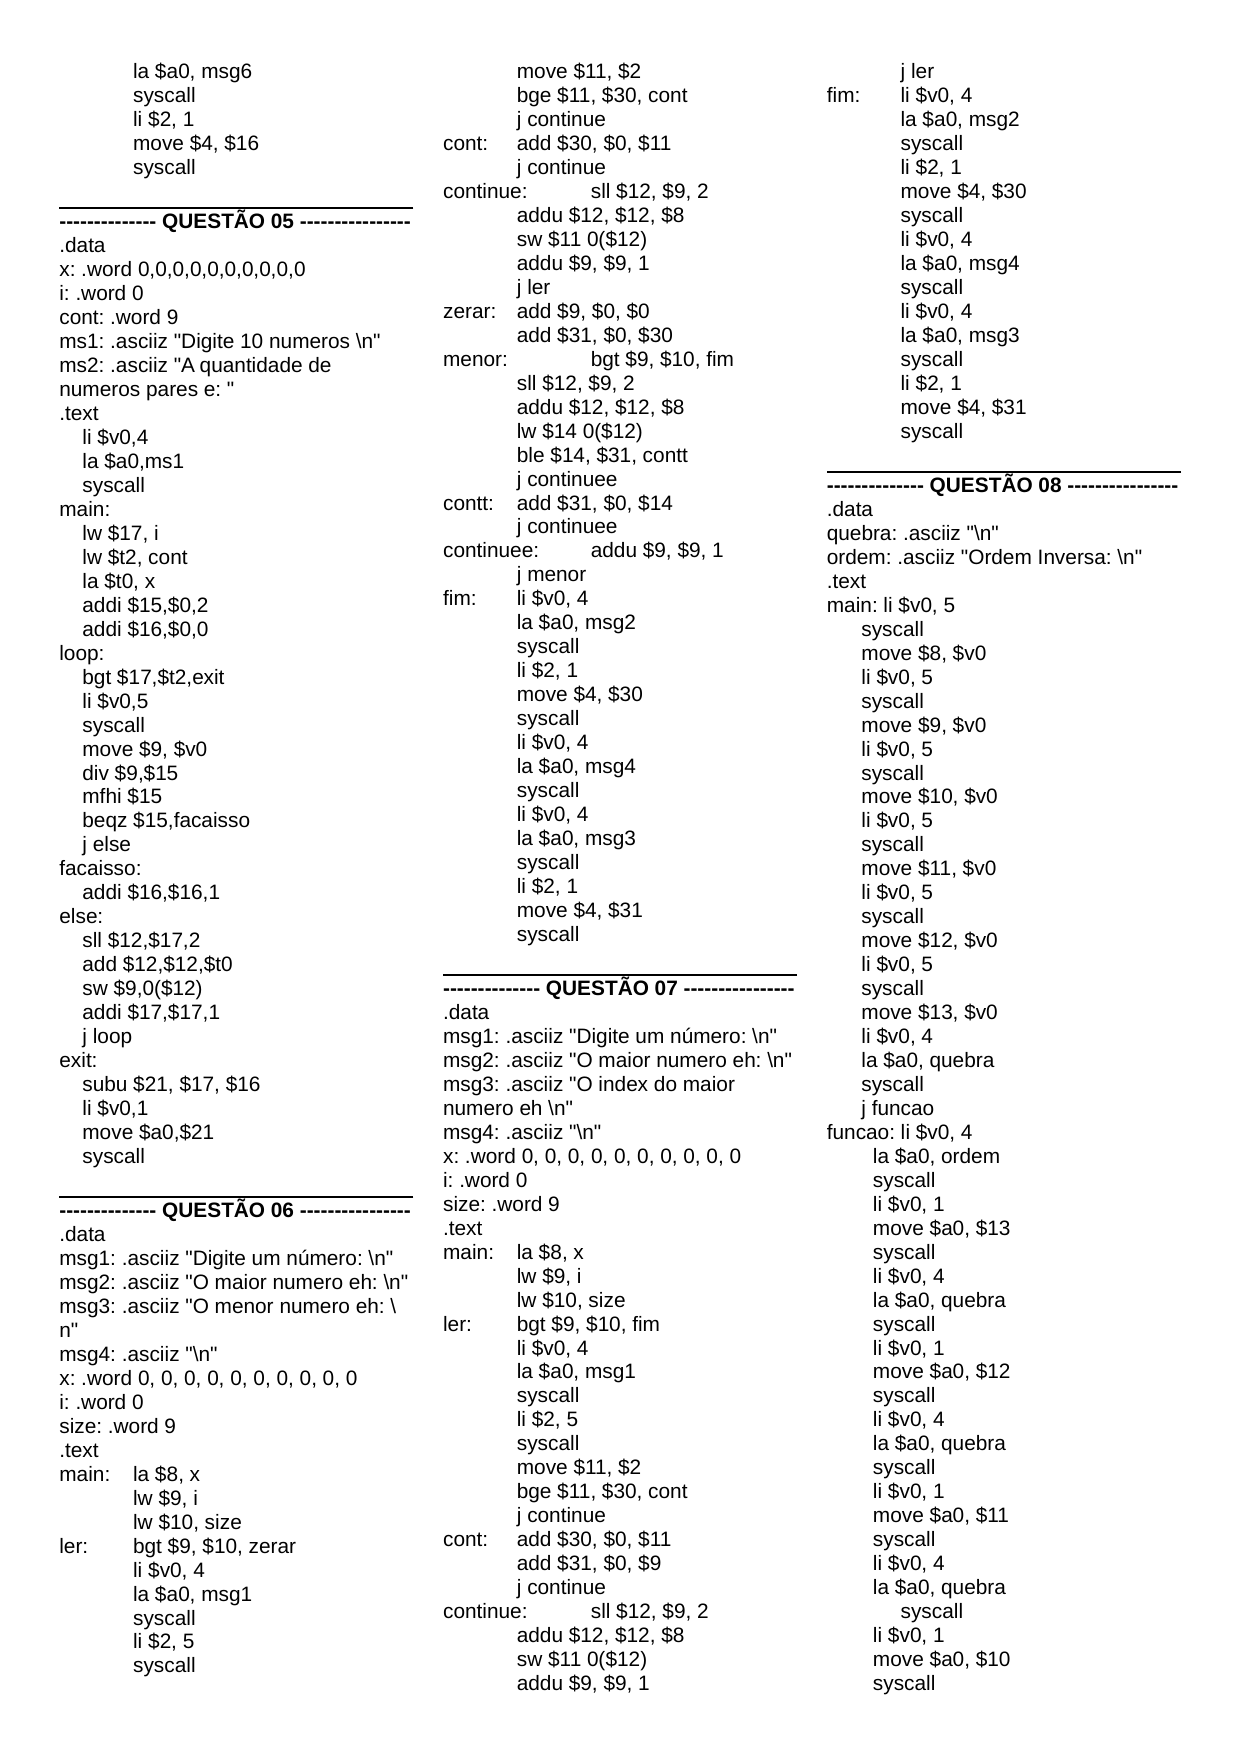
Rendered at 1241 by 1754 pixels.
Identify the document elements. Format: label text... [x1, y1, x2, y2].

text syscall [59, 155, 413, 179]
text la $a0, msg4 [827, 251, 1181, 275]
text i: .word 0 [443, 1168, 797, 1192]
text li $v0,1 [59, 1096, 413, 1120]
text move $11, $2 [443, 1455, 797, 1479]
text syscall [827, 275, 1181, 299]
text facaisso: [59, 856, 413, 880]
text la $a0, msg6 [59, 59, 413, 83]
text addu $12, $12, $8 [443, 394, 797, 418]
text addu $9, $9, 1 [443, 1671, 797, 1695]
text x: .word 0,0,0,0,0,0,0,0,0,0 [59, 257, 413, 281]
text move $11, $v0 [827, 856, 1181, 880]
text li $v0, 1 [827, 1335, 1181, 1359]
text j continue [443, 155, 797, 179]
text lw $10, size [443, 1287, 797, 1311]
text add $12,$12,$t0 [59, 952, 413, 976]
text li $2, 1 [827, 155, 1181, 179]
text move $4, $30 [443, 682, 797, 706]
text syscall [827, 688, 1181, 712]
text j ler [443, 275, 797, 299]
text msg2: .asciiz "O maior numero eh: \n" [443, 1048, 797, 1072]
text move $11, $2 [443, 59, 797, 83]
text li $v0, 1 [827, 1192, 1181, 1216]
text la $a0, ordem [827, 1144, 1181, 1168]
text move $12, $v0 [827, 928, 1181, 952]
text lw $17, i [59, 521, 413, 545]
text zerar: add $9, $0, $0 [443, 299, 797, 323]
text .data [59, 1222, 413, 1246]
text ms2: .asciiz "A quantidade de numeros pares e: " [59, 353, 413, 401]
text addu $9, $9, 1 [443, 251, 797, 275]
text j continue [443, 1575, 797, 1599]
text move $9, $v0 [59, 736, 413, 760]
text cont: .word 9 [59, 305, 413, 329]
text move $4, $31 [827, 394, 1181, 418]
text exit: [59, 1048, 413, 1072]
text msg3: .asciiz "O menor numero eh: \n" [59, 1294, 413, 1342]
text j continue [443, 1503, 797, 1527]
text quebra: .asciiz "\n" [827, 521, 1181, 545]
text -------------- QUESTÃO 05 ---------------- [59, 209, 413, 233]
text li $2, 1 [827, 371, 1181, 394]
text msg4: .asciiz "\n" [443, 1120, 797, 1144]
text la $a0, msg3 [827, 323, 1181, 347]
text move $a0, $13 [827, 1216, 1181, 1239]
text move $4, $30 [827, 179, 1181, 203]
text syscall [443, 850, 797, 874]
text syscall [59, 1144, 413, 1168]
text li $2, 5 [59, 1629, 413, 1653]
text la $a0, msg4 [443, 754, 797, 778]
text .data [827, 497, 1181, 521]
text else: [59, 904, 413, 928]
text syscall [827, 976, 1181, 1000]
text la $a0, msg2 [827, 107, 1181, 131]
text syscall [827, 760, 1181, 784]
text syscall [443, 1383, 797, 1407]
text lw $14 0($12) [443, 418, 797, 442]
text syscall [827, 1671, 1181, 1695]
text lw $10, size [59, 1509, 413, 1533]
text move $10, $v0 [827, 784, 1181, 808]
text ble $14, $31, contt [443, 442, 797, 466]
text li $v0, 4 [827, 1263, 1181, 1287]
text sw $11 0($12) [443, 1647, 797, 1671]
text add $31, $0, $30 [443, 323, 797, 347]
text j else [59, 832, 413, 856]
text li $v0, 4 [827, 1551, 1181, 1575]
text move $4, $16 [59, 131, 413, 155]
text beqz $15,facaisso [59, 808, 413, 832]
text syscall [827, 203, 1181, 227]
text li $v0, 4 [443, 802, 797, 826]
text syscall [827, 1527, 1181, 1551]
text bge $11, $30, cont [443, 1479, 797, 1503]
text la $a0,ms1 [59, 449, 413, 473]
text -------------- QUESTÃO 06 ---------------- [59, 1198, 413, 1222]
text j ler [827, 59, 1181, 83]
text ordem: .asciiz "Ordem Inversa: \n" [827, 545, 1181, 569]
text move $a0, $10 [827, 1647, 1181, 1671]
text la $a0, quebra [827, 1287, 1181, 1311]
text li $v0, 4 [827, 1024, 1181, 1048]
text syscall [827, 1383, 1181, 1407]
text ms1: .asciiz "Digite 10 numeros \n" [59, 329, 413, 353]
text li $v0, 1 [827, 1623, 1181, 1647]
text menor: bgt $9, $10, fim [443, 347, 797, 371]
text syscall [59, 1653, 413, 1677]
text msg1: .asciiz "Digite um número: \n" [443, 1024, 797, 1048]
text li $v0, 4 [827, 227, 1181, 251]
text j continuee [443, 514, 797, 538]
text li $v0, 1 [827, 1479, 1181, 1503]
text li $v0, 4 [827, 1407, 1181, 1431]
text syscall [59, 473, 413, 497]
text addi $17,$17,1 [59, 1000, 413, 1024]
text funcao: li $v0, 4 [827, 1120, 1181, 1144]
text move $8, $v0 [827, 641, 1181, 664]
text syscall [827, 1072, 1181, 1096]
text .data [443, 1000, 797, 1024]
text li $2, 1 [443, 874, 797, 898]
text sw $9,0($12) [59, 976, 413, 1000]
text .data [59, 233, 413, 257]
text syscall [827, 1455, 1181, 1479]
text addu $12, $12, $8 [443, 203, 797, 227]
text syscall [443, 778, 797, 802]
text contt: add $31, $0, $14 [443, 490, 797, 514]
text -------------- QUESTÃO 07 ---------------- [443, 976, 797, 1000]
text i: .word 0 [59, 281, 413, 305]
text x: .word 0, 0, 0, 0, 0, 0, 0, 0, 0, 0 [59, 1366, 413, 1390]
text move $4, $31 [443, 898, 797, 922]
text div $9,$15 [59, 760, 413, 784]
text syscall [827, 418, 1181, 442]
text li $v0, 5 [827, 808, 1181, 832]
text addi $15,$0,2 [59, 593, 413, 617]
text .text [59, 1438, 413, 1462]
text li $v0,4 [59, 425, 413, 449]
text syscall [827, 1599, 1181, 1623]
text sw $11 0($12) [443, 227, 797, 251]
text msg2: .asciiz "O maior numero eh: \n" [59, 1270, 413, 1294]
text j menor [443, 562, 797, 586]
text lw $t2, cont [59, 545, 413, 569]
text sll $12,$17,2 [59, 928, 413, 952]
text msg3: .asciiz "O index do maior numero eh \n" [443, 1072, 797, 1120]
text syscall [59, 712, 413, 736]
text syscall [827, 617, 1181, 641]
text main: la $8, x [443, 1239, 797, 1263]
text size: .word 9 [59, 1414, 413, 1438]
text fim: li $v0, 4 [443, 586, 797, 610]
text li $2, 1 [443, 658, 797, 682]
text add $31, $0, $9 [443, 1551, 797, 1575]
text sll $12, $9, 2 [443, 371, 797, 394]
text la $a0, quebra [827, 1048, 1181, 1072]
text syscall [827, 832, 1181, 856]
text fim: li $v0, 4 [827, 83, 1181, 107]
text addu $12, $12, $8 [443, 1623, 797, 1647]
text li $2, 5 [443, 1407, 797, 1431]
text addi $16,$0,0 [59, 617, 413, 641]
text continue: sll $12, $9, 2 [443, 179, 797, 203]
text size: .word 9 [443, 1192, 797, 1216]
text lw $9, i [59, 1486, 413, 1509]
text move $a0, $11 [827, 1503, 1181, 1527]
text bgt $17,$t2,exit [59, 664, 413, 688]
text mfhi $15 [59, 784, 413, 808]
text continuee: addu $9, $9, 1 [443, 538, 797, 562]
text addi $16,$16,1 [59, 880, 413, 904]
text .text [59, 401, 413, 425]
text la $a0, msg1 [59, 1581, 413, 1605]
text ler: bgt $9, $10, zerar [59, 1533, 413, 1557]
text j loop [59, 1024, 413, 1048]
text li $v0, 4 [827, 299, 1181, 323]
text li $v0, 4 [443, 1335, 797, 1359]
text la $a0, quebra [827, 1575, 1181, 1599]
text main: la $8, x [59, 1462, 413, 1486]
text j continue [443, 107, 797, 131]
text syscall [443, 922, 797, 946]
text cont: add $30, $0, $11 [443, 131, 797, 155]
text j continuee [443, 466, 797, 490]
text syscall [827, 131, 1181, 155]
text syscall [827, 1168, 1181, 1192]
text la $a0, msg1 [443, 1359, 797, 1383]
text syscall [827, 904, 1181, 928]
text syscall [59, 83, 413, 107]
text syscall [59, 1605, 413, 1629]
text li $v0, 5 [827, 880, 1181, 904]
text la $t0, x [59, 569, 413, 593]
text msg1: .asciiz "Digite um número: \n" [59, 1246, 413, 1270]
text bge $11, $30, cont [443, 83, 797, 107]
text loop: [59, 641, 413, 664]
text la $a0, msg3 [443, 826, 797, 850]
text .text [443, 1216, 797, 1239]
text li $v0, 5 [827, 736, 1181, 760]
text li $v0, 4 [443, 730, 797, 754]
text msg4: .asciiz "\n" [59, 1342, 413, 1366]
text la $a0, quebra [827, 1431, 1181, 1455]
text li $v0, 4 [59, 1557, 413, 1581]
text li $2, 1 [59, 107, 413, 131]
text lw $9, i [443, 1263, 797, 1287]
text ler: bgt $9, $10, fim [443, 1311, 797, 1335]
text -------------- QUESTÃO 08 ---------------- [827, 473, 1181, 497]
text syscall [827, 347, 1181, 371]
text li $v0, 5 [827, 952, 1181, 976]
text cont: add $30, $0, $11 [443, 1527, 797, 1551]
text move $13, $v0 [827, 1000, 1181, 1024]
text main: li $v0, 5 [827, 593, 1181, 617]
text move $a0,$21 [59, 1120, 413, 1144]
text syscall [443, 1431, 797, 1455]
text syscall [827, 1311, 1181, 1335]
text subu $21, $17, $16 [59, 1072, 413, 1096]
text li $v0, 5 [827, 664, 1181, 688]
text syscall [443, 706, 797, 730]
text i: .word 0 [59, 1390, 413, 1414]
text .text [827, 569, 1181, 593]
text move $a0, $12 [827, 1359, 1181, 1383]
text li $v0,5 [59, 688, 413, 712]
text main: [59, 497, 413, 521]
text syscall [827, 1239, 1181, 1263]
text la $a0, msg2 [443, 610, 797, 634]
text syscall [443, 634, 797, 658]
text x: .word 0, 0, 0, 0, 0, 0, 0, 0, 0, 0 [443, 1144, 797, 1168]
text j funcao [827, 1096, 1181, 1120]
text move $9, $v0 [827, 712, 1181, 736]
text continue: sll $12, $9, 2 [443, 1599, 797, 1623]
